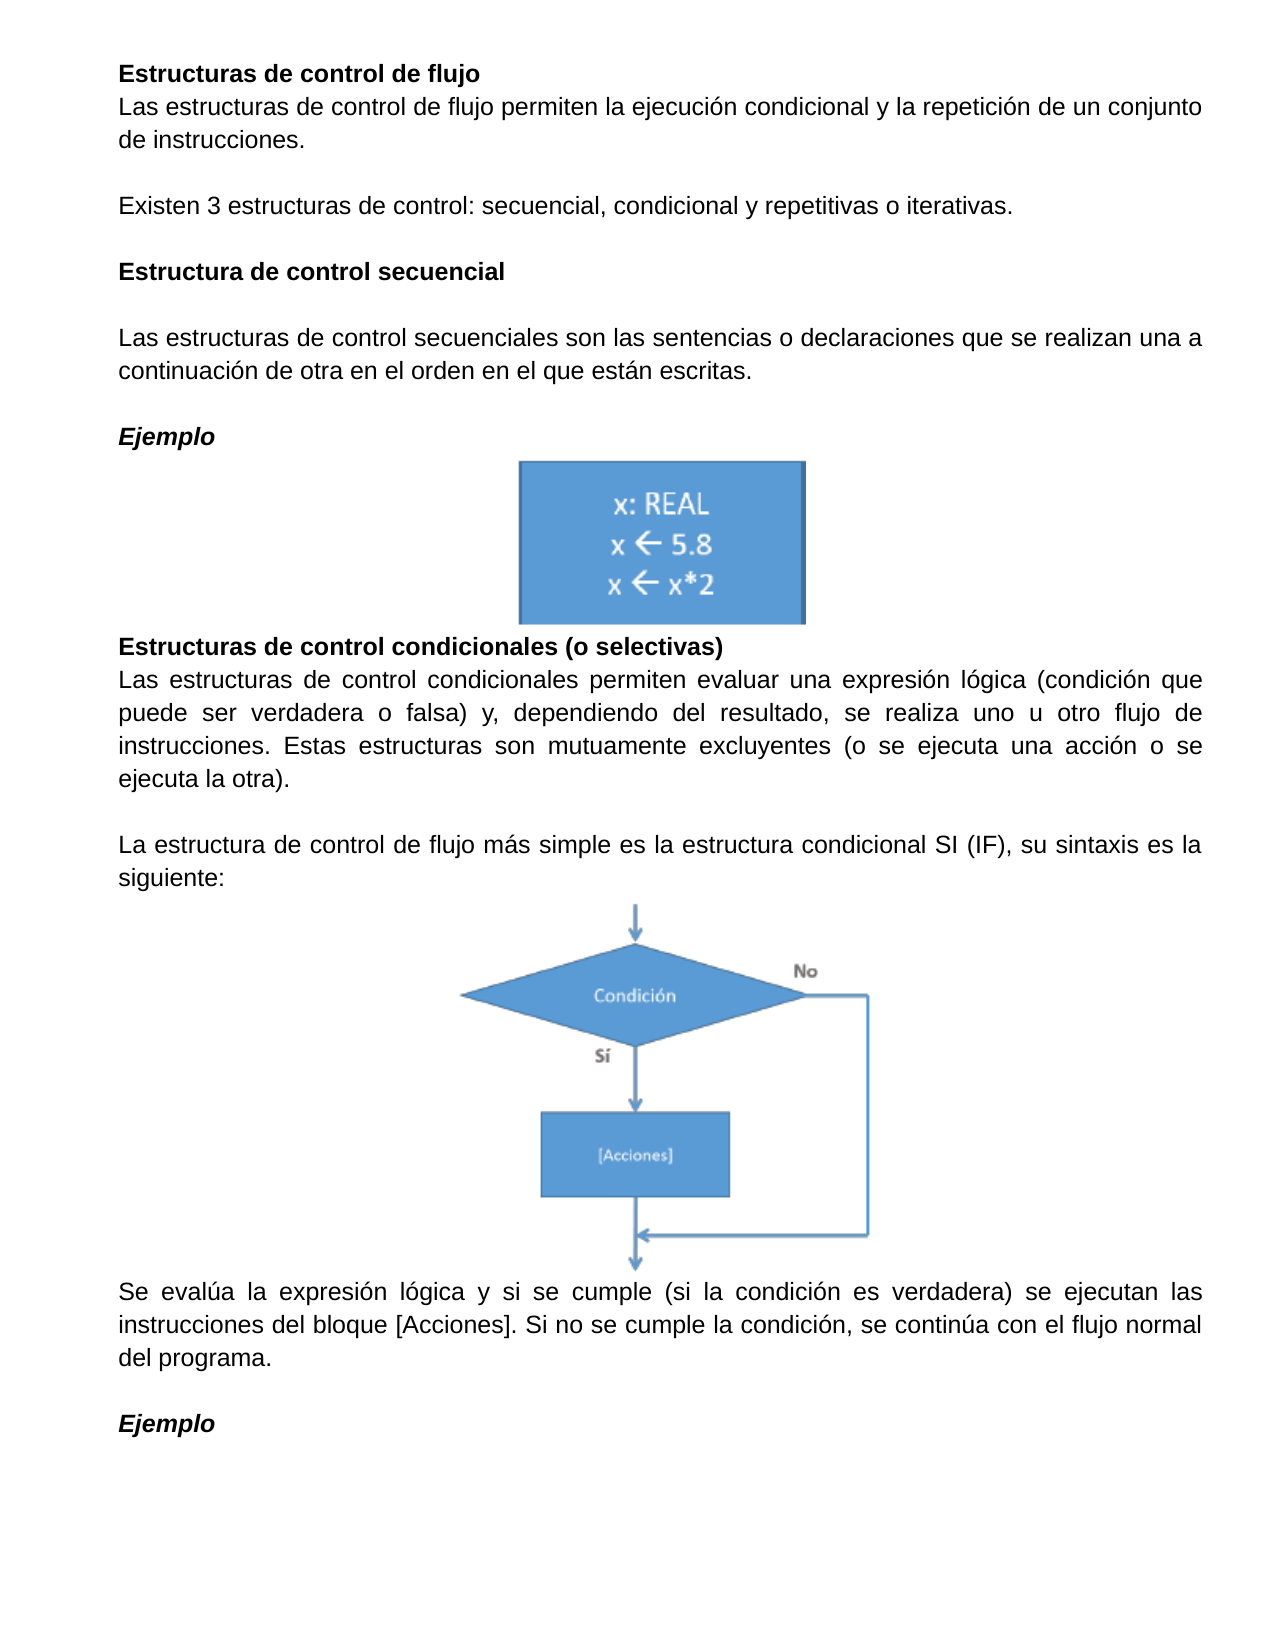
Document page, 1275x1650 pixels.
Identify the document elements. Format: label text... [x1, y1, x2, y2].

text Las estructuras de control de flujo permiten la ejecución condicional y la repetición de un conjunto de instrucciones. [118, 92, 1205, 154]
text La estructura de control de flujo más simple es la estructura condicional SI (IF), su sintaxis es la siguiente: [118, 830, 1205, 891]
text Estructura de control secuencial [118, 257, 1205, 286]
text Las estructuras de control secuenciales son las sentencias o declaraciones que se realizan una a continuación de otra en el orden en el que están escritas. [118, 323, 1205, 385]
text Estructuras de control condicionales (o selectivas) [118, 632, 1205, 660]
text Existen 3 estructuras de control: secuencial, condicional y repetitivas o iterativas. [118, 191, 1205, 220]
text Se evalúa la expresión lógica y si se cumple (si la condición es verdadera) se ejecutan las instrucciones del bloque [Acciones]. Si no se cumple la condición, se continúa con el flujo normal del programa. [118, 1277, 1205, 1371]
text Ejemplo [118, 422, 1205, 451]
text Ejemplo [118, 1409, 1205, 1437]
text Las estructuras de control condicionales permiten evaluar una expresión lógica (condición que puede ser verdadera o falsa) y, dependiendo del resultado, se realiza uno u otro flujo de instrucciones. Estas estructuras son mutuamente excluyentes (o se ejecuta una acción o se ejecuta la otra). [118, 664, 1205, 792]
text Estructuras de control de flujo [118, 59, 1205, 88]
